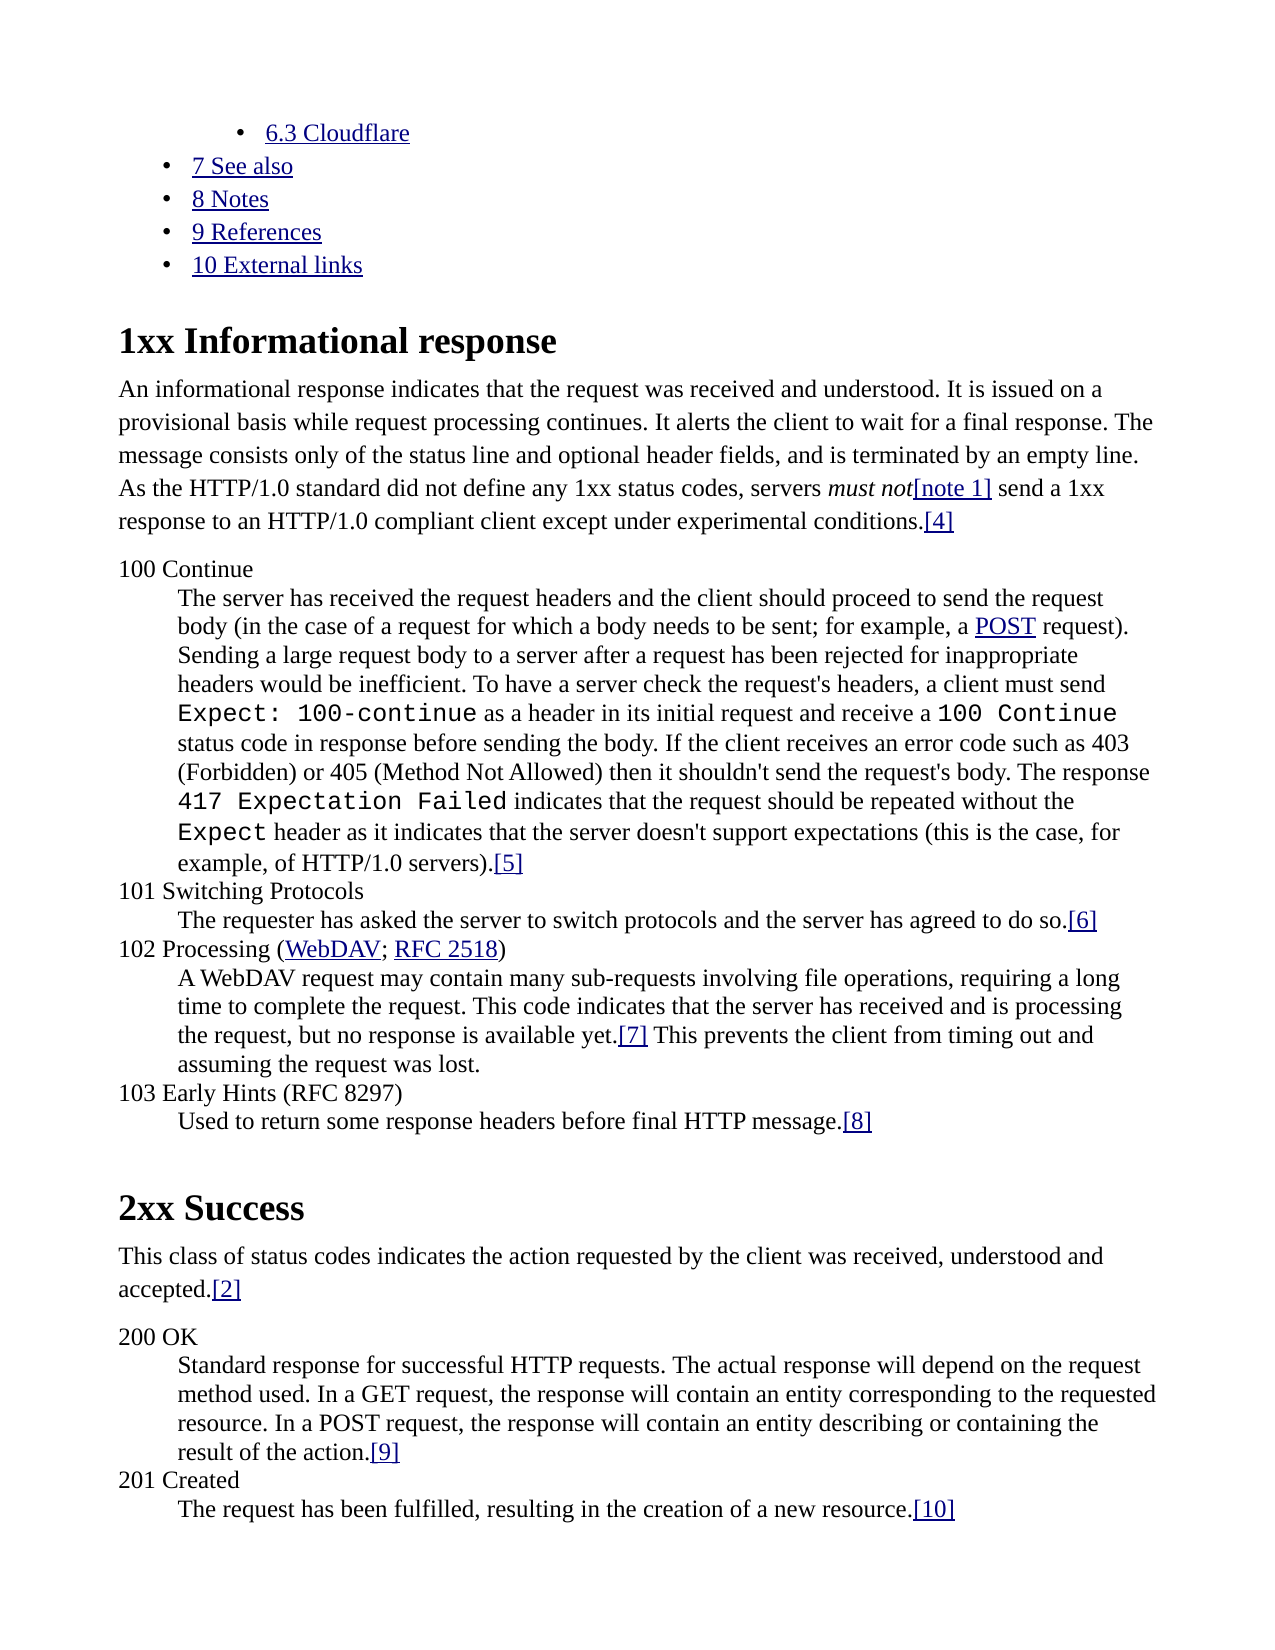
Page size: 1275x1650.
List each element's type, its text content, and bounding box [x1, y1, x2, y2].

subtitle 1xx Informational response [118, 319, 1157, 362]
list A WebDAV request may contain many sub-requests involving file operations, requiring a long time to complete the request. This code indicates that the server has received and is processing the request, but no response is available yet.[7] This prevents the client from timing out and assuming the request was lost. [177, 963, 1157, 1078]
list 8 Notes [162, 184, 1157, 213]
list The request has been fulfilled, resulting in the creation of a new resource.[10] [177, 1494, 1157, 1523]
list Standard response for successful HTTP requests. The actual response will depend on the request method used. In a GET request, the response will contain an entity corresponding to the requested resource. In a POST request, the response will contain an entity describing or containing the result of the action.[9] [177, 1351, 1157, 1466]
list 6.3 Cloudflare [236, 118, 1157, 147]
subtitle 201 Created [118, 1466, 1157, 1494]
subtitle 100 Continue [118, 554, 1157, 583]
list 10 External links [162, 250, 1157, 279]
subtitle 102 Processing (WebDAV; RFC 2518) [118, 934, 1157, 963]
subtitle 101 Switching Protocols [118, 876, 1157, 905]
list The server has received the request headers and the client should proceed to send the request body (in the case of a request for which a body needs to be sent; for example, a POST request). Sending a large request body to a server after a request has been rejected for inappropriate headers would be inefficient. To have a server check the request's headers, a client must send Expect: 100-continue as a header in its initial request and receive a 100 Continue status code in response before sending the body. If the client receives an error code such as 403 (Forbidden) or 405 (Method Not Allowed) then it shouldn't send the request's body. The response 417 Expectation Failed indicates that the request should be repeated without the Expect header as it indicates that the server doesn't support expectations (this is the case, for example, of HTTP/1.0 servers).[5] [177, 583, 1157, 876]
list Used to return some response headers before final HTTP message.[8] [177, 1106, 1157, 1135]
list The requester has asked the server to switch protocols and the server has agreed to do so.[6] [177, 905, 1157, 934]
text This class of status codes indicates the action requested by the client was received, understood and accepted.[2] [118, 1241, 1157, 1303]
list 7 See also [162, 151, 1157, 180]
subtitle 103 Early Hints (RFC 8297) [118, 1078, 1157, 1106]
subtitle 2xx Success [118, 1186, 1157, 1229]
text An informational response indicates that the request was received and understood. It is issued on a provisional basis while request processing continues. It alerts the client to wait for a final response. The message consists only of the status line and optional header fields, and is terminated by an empty line. As the HTTP/1.0 standard did not define any 1xx status codes, servers must not[note 1] send a 1xx response to an HTTP/1.0 compliant client except under experimental conditions.[4] [118, 374, 1157, 535]
list 9 References [162, 217, 1157, 246]
subtitle 200 OK [118, 1322, 1157, 1351]
